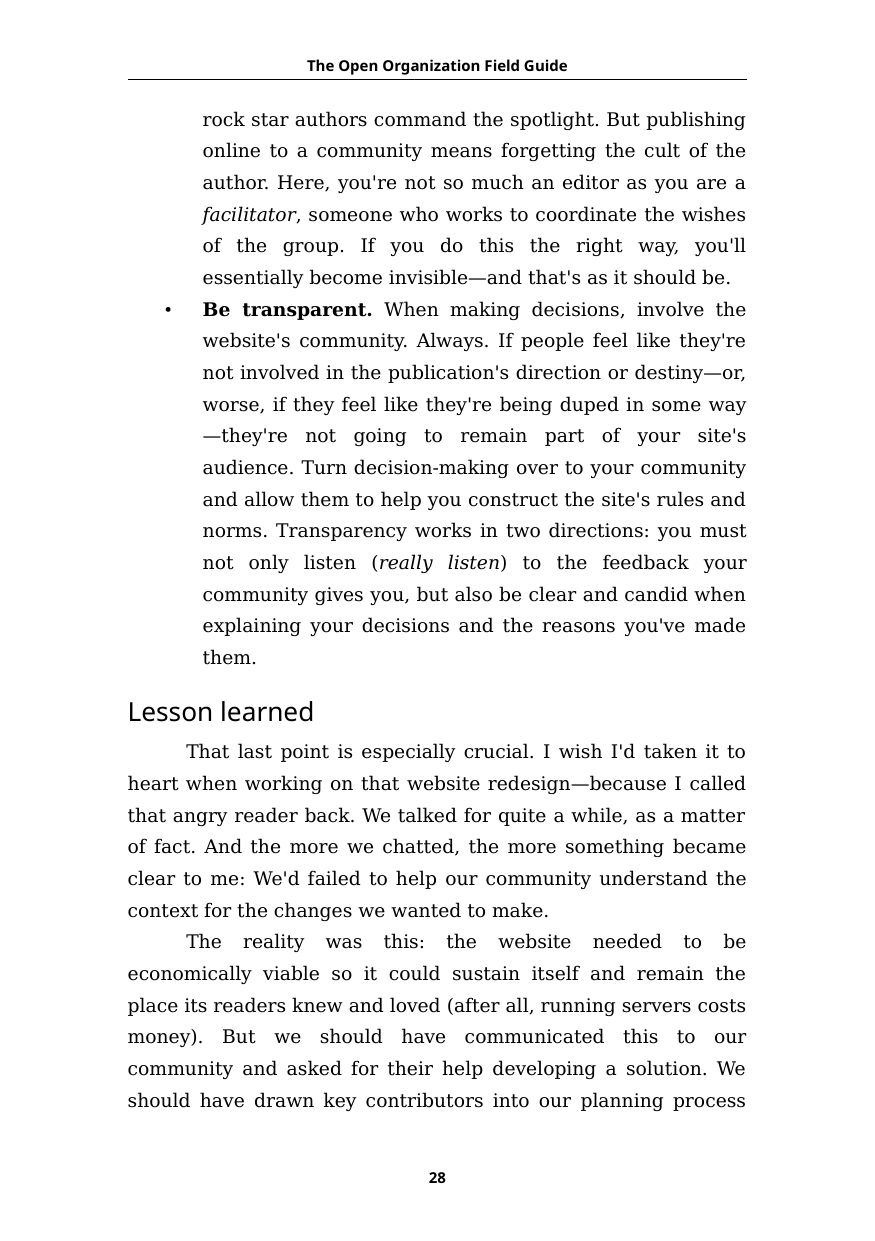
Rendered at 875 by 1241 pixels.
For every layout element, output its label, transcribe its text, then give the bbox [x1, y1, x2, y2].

text The reality was this: the website needed to be economically viable so it could sustain itself and remain the place its readers knew and loved (after all, running servers costs money). But we should have communicated this to our community and asked for their help developing a solution. We should have drawn key contributors into our planning process [127, 932, 747, 1112]
list Be transparent. When making decisions, involve the website's community. Always. If people feel like they're not involved in the publication's direction or destiny—or, worse, if they feel like they're being duped in some way—they're not going to remain part of your site's audience. Turn decision-making over to your community and allow them to help you construct the site's rules and norms. Transparency works in two directions: you must not only listen (really listen) to the feedback your community gives you, but also be clear and candid when explaining your decisions and the reasons you've made them. [165, 298, 747, 669]
text That last point is especially crucial. I wish I'd taken it to heart when working on that website redesign—because I called that angry reader back. We talked for quite a while, as a matter of fact. And the more we chatted, the more something became clear to me: We'd failed to help our community understand the context for the changes we wanted to make. [127, 742, 747, 922]
subtitle Lesson learned [127, 693, 747, 729]
list rock star authors command the spotlight. But publishing online to a community means forgetting the cult of the author. Here, you're not so much an editor as you are a facilitator, someone who works to coordinate the wishes of the group. If you do this the right way, you'll essentially become invisible—and that's as it should be. [165, 108, 747, 289]
